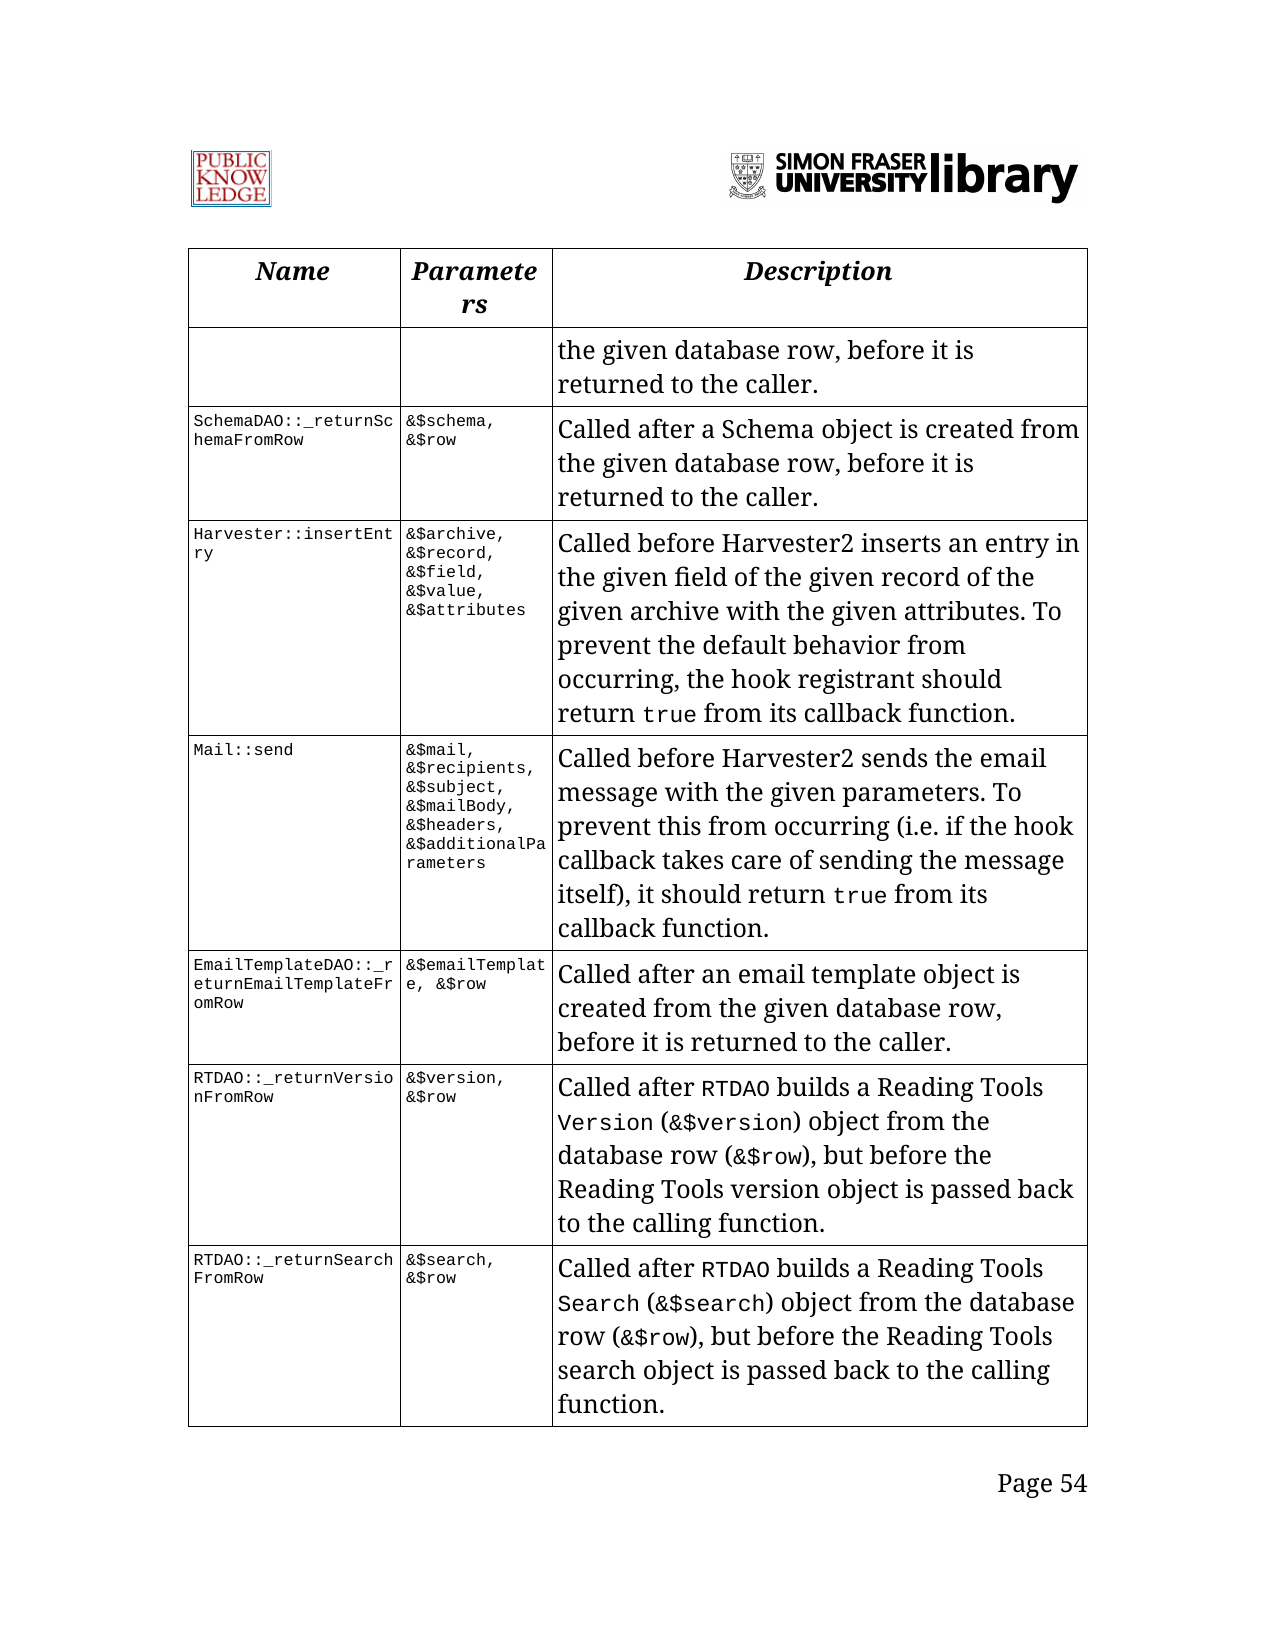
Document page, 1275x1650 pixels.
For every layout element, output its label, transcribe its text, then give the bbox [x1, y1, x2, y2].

table_header Parameters [401, 249, 552, 327]
table_cell &$emailTemplate, &$row [401, 951, 552, 1064]
table_cell [189, 328, 400, 406]
table_cell &$schema, &$row [401, 407, 552, 520]
table_cell &$version, &$row [401, 1065, 552, 1245]
table_cell &$mail, &$recipients, &$subject, &$mailBody, &$headers, &$additionalParameters [401, 736, 552, 950]
table_cell Called after RTDAO builds a Reading Tools Search (&$search) object from the database row (&$row), but before the Reading Tools search object is passed back to the calling function. [553, 1246, 1087, 1426]
table_cell Called after RTDAO builds a Reading Tools Version (&$version) object from the database row (&$row), but before the Reading Tools version object is passed back to the calling function. [553, 1065, 1087, 1245]
table_cell RTDAO::_returnVersionFromRow [189, 1065, 400, 1245]
table_cell [401, 328, 552, 406]
table_cell Called after an email template object is created from the given database row, before it is returned to the caller. [553, 951, 1087, 1064]
table_cell the given database row, before it is returned to the caller. [553, 328, 1087, 406]
picture [723, 150, 1083, 207]
table_cell SchemaDAO::_returnSchemaFromRow [189, 407, 400, 520]
table_cell &$archive, &$record, &$field, &$value, &$attributes [401, 521, 552, 735]
table_cell &$search, &$row [401, 1246, 552, 1426]
table_cell Called before Harvester2 inserts an entry in the given field of the given record of the given archive with the given attributes. To prevent the default behavior from occurring, the hook registrant should return true from its callback function. [553, 521, 1087, 735]
table_cell Harvester::insertEntry [189, 521, 400, 735]
table_header Description [553, 249, 1087, 327]
table_header Name [189, 249, 400, 327]
table_cell Mail::send [189, 736, 400, 950]
table_cell RTDAO::_returnSearchFromRow [189, 1246, 400, 1426]
picture [193, 150, 272, 205]
table_cell EmailTemplateDAO::_returnEmailTemplateFromRow [189, 951, 400, 1064]
table_cell Called after a Schema object is created from the given database row, before it is returned to the caller. [553, 407, 1087, 520]
table_cell Called before Harvester2 sends the email message with the given parameters. To prevent this from occurring (i.e. if the hook callback takes care of sending the message itself), it should return true from its callback function. [553, 736, 1087, 950]
